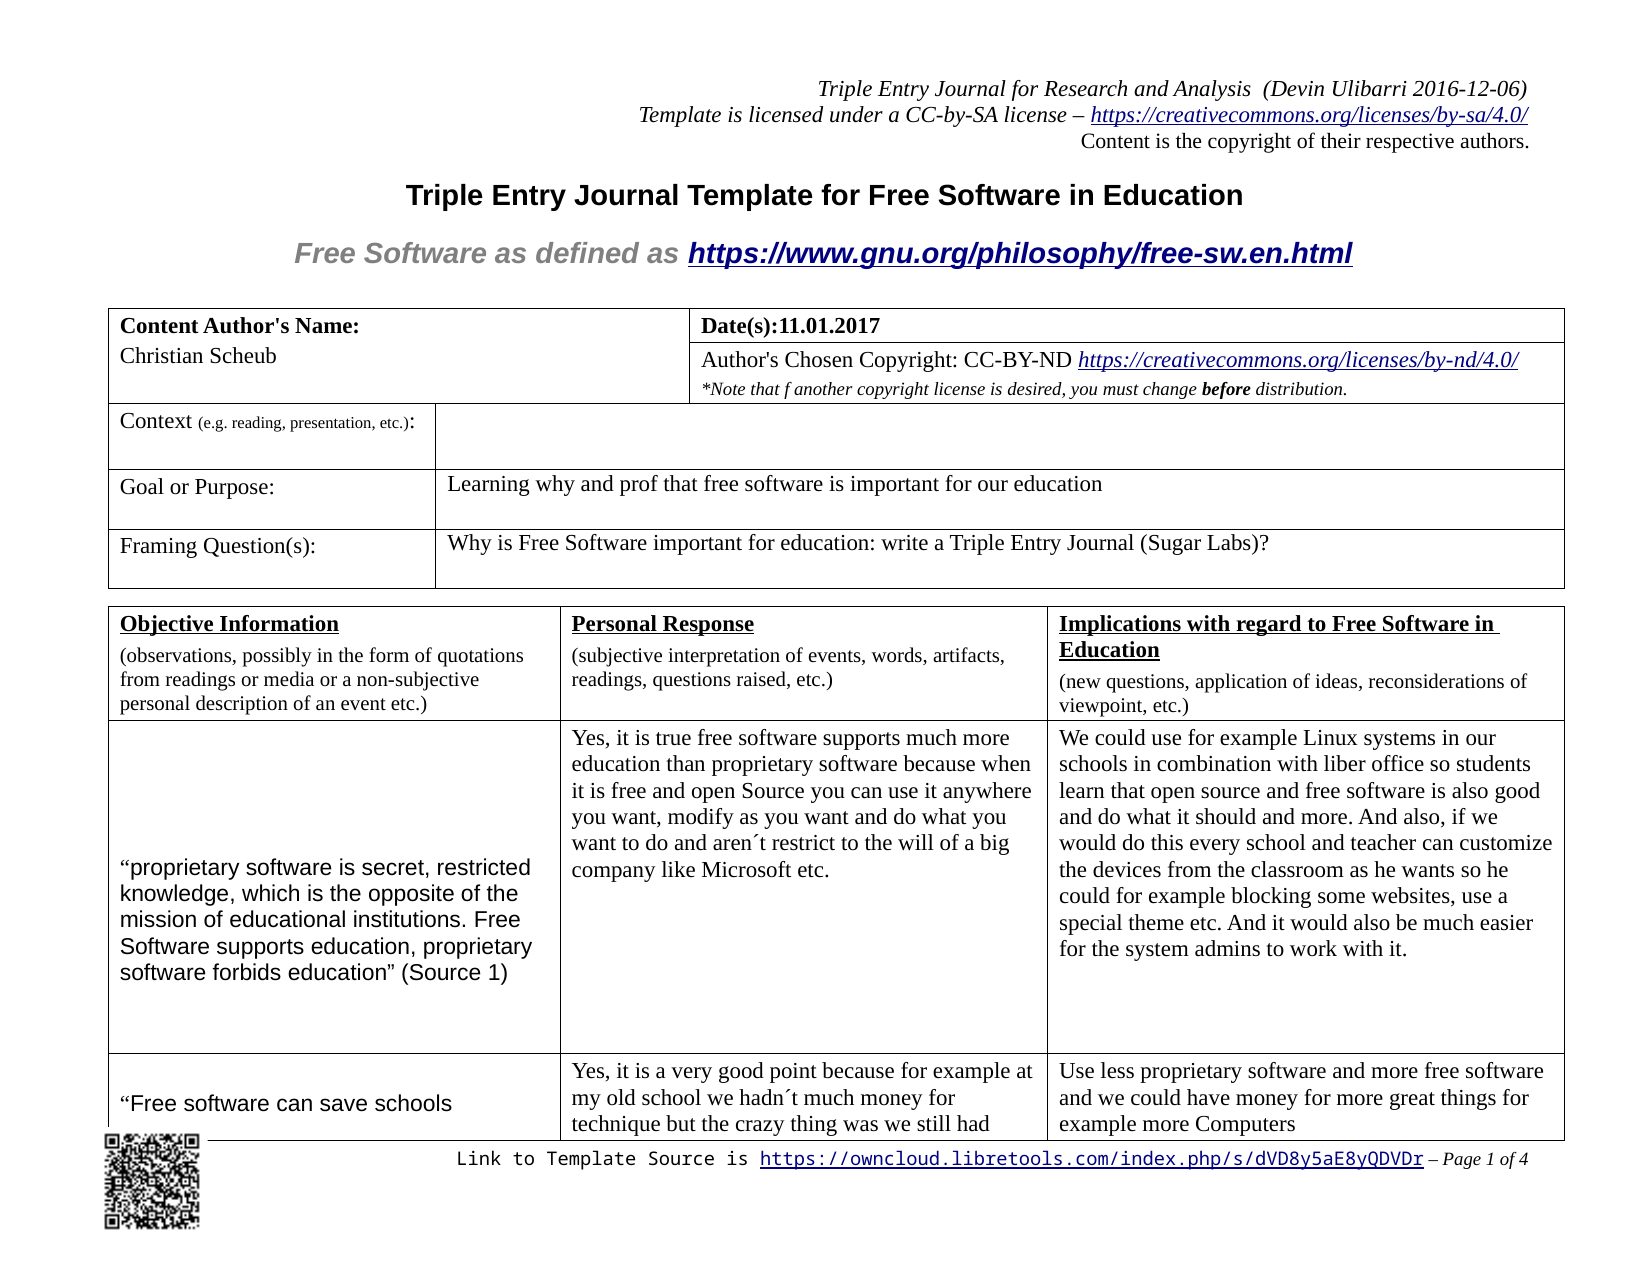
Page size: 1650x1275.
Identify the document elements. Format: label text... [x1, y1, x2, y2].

table_cell Learning why and prof that free software is important for our education [436, 470, 1564, 528]
table_cell Use less proprietary software and more free software and we could have money for more great things for example more Computers [1048, 1054, 1564, 1139]
table_cell Context (e.g. reading, presentation, etc.): [109, 404, 435, 469]
table_cell Author's Chosen Copyright: CC-BY-ND https://creativecommons.org/licenses/by-nd/4.0/ *Note that f another copyright license is desired, you must change before distribution. [690, 343, 1564, 403]
subtitle Triple Entry Journal Template for Free Software in Education [120, 178, 1530, 211]
table_cell Goal or Purpose: [109, 470, 435, 528]
table_cell Yes, it is true free software supports much more education than proprietary software because when it is free and open Source you can use it anywhere you want, modify as you want and do what you want to do and aren´t restrict to the will of a big company like Microsoft etc. [561, 721, 1047, 1053]
table_cell Yes, it is a very good point because for example at my old school we hadn´t much money for technique but the crazy thing was we still had [561, 1054, 1047, 1139]
table_header Implications with regard to Free Software in Education (new questions, application of ideas, reconsiderations of viewpoint, etc.) [1048, 607, 1564, 720]
table_cell “proprietary software is secret, restricted knowledge, which is the opposite of the mission of educational institutions. Free Software supports education, proprietary software forbids education” (Source 1) [109, 721, 560, 1053]
table_header Objective Information (observations, possibly in the form of quotations from readings or media or a non-subjective personal description of an event etc.) [109, 607, 560, 720]
table_header Personal Response (subjective interpretation of events, words, artifacts, readings, questions raised, etc.) [561, 607, 1047, 720]
table_cell “Free software can save schools [109, 1054, 560, 1139]
table_header Date(s):11.01.2017 [690, 309, 1564, 342]
table_cell Framing Question(s): [109, 530, 435, 588]
table_cell [436, 404, 1564, 469]
subtitle Free Software as defined as https://www.gnu.org/philosophy/free-sw.en.html [120, 236, 1530, 270]
picture [97, 1127, 208, 1238]
table_header Content Author's Name: Christian Scheub [109, 309, 689, 403]
table_cell We could use for example Linux systems in our schools in combination with liber office so students learn that open source and free software is also good and do what it should and more. And also, if we would do this every school and teacher can customize the devices from the classroom as he wants so he could for example blocking some websites, use a special theme etc. And it would also be much easier for the system admins to work with it. [1048, 721, 1564, 1053]
table_cell Why is Free Software important for education: write a Triple Entry Journal (Sugar Labs)? [436, 530, 1564, 588]
